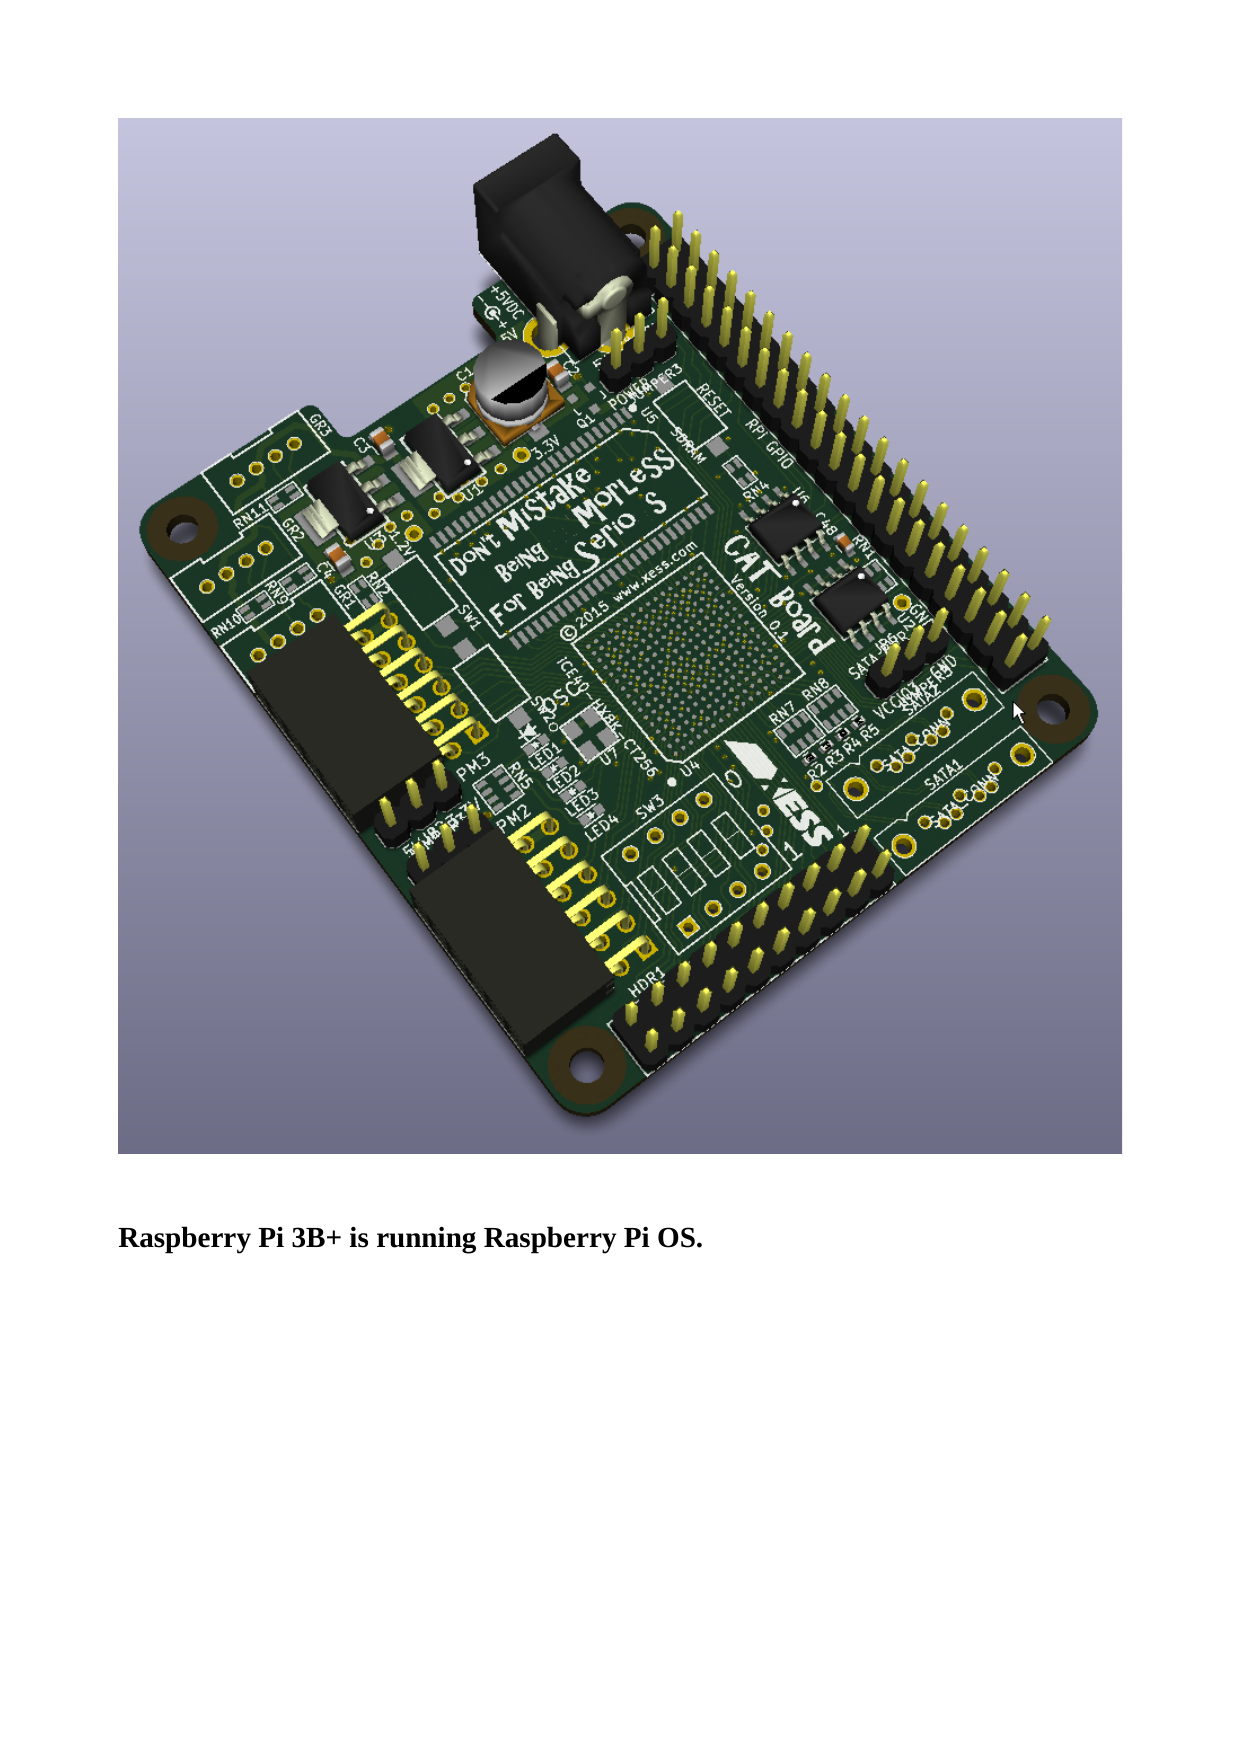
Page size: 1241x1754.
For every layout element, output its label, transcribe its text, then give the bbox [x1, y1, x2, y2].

picture [118, 118, 1123, 1154]
text Raspberry Pi 3B+ is running Raspberry Pi OS. [118, 1221, 1122, 1254]
